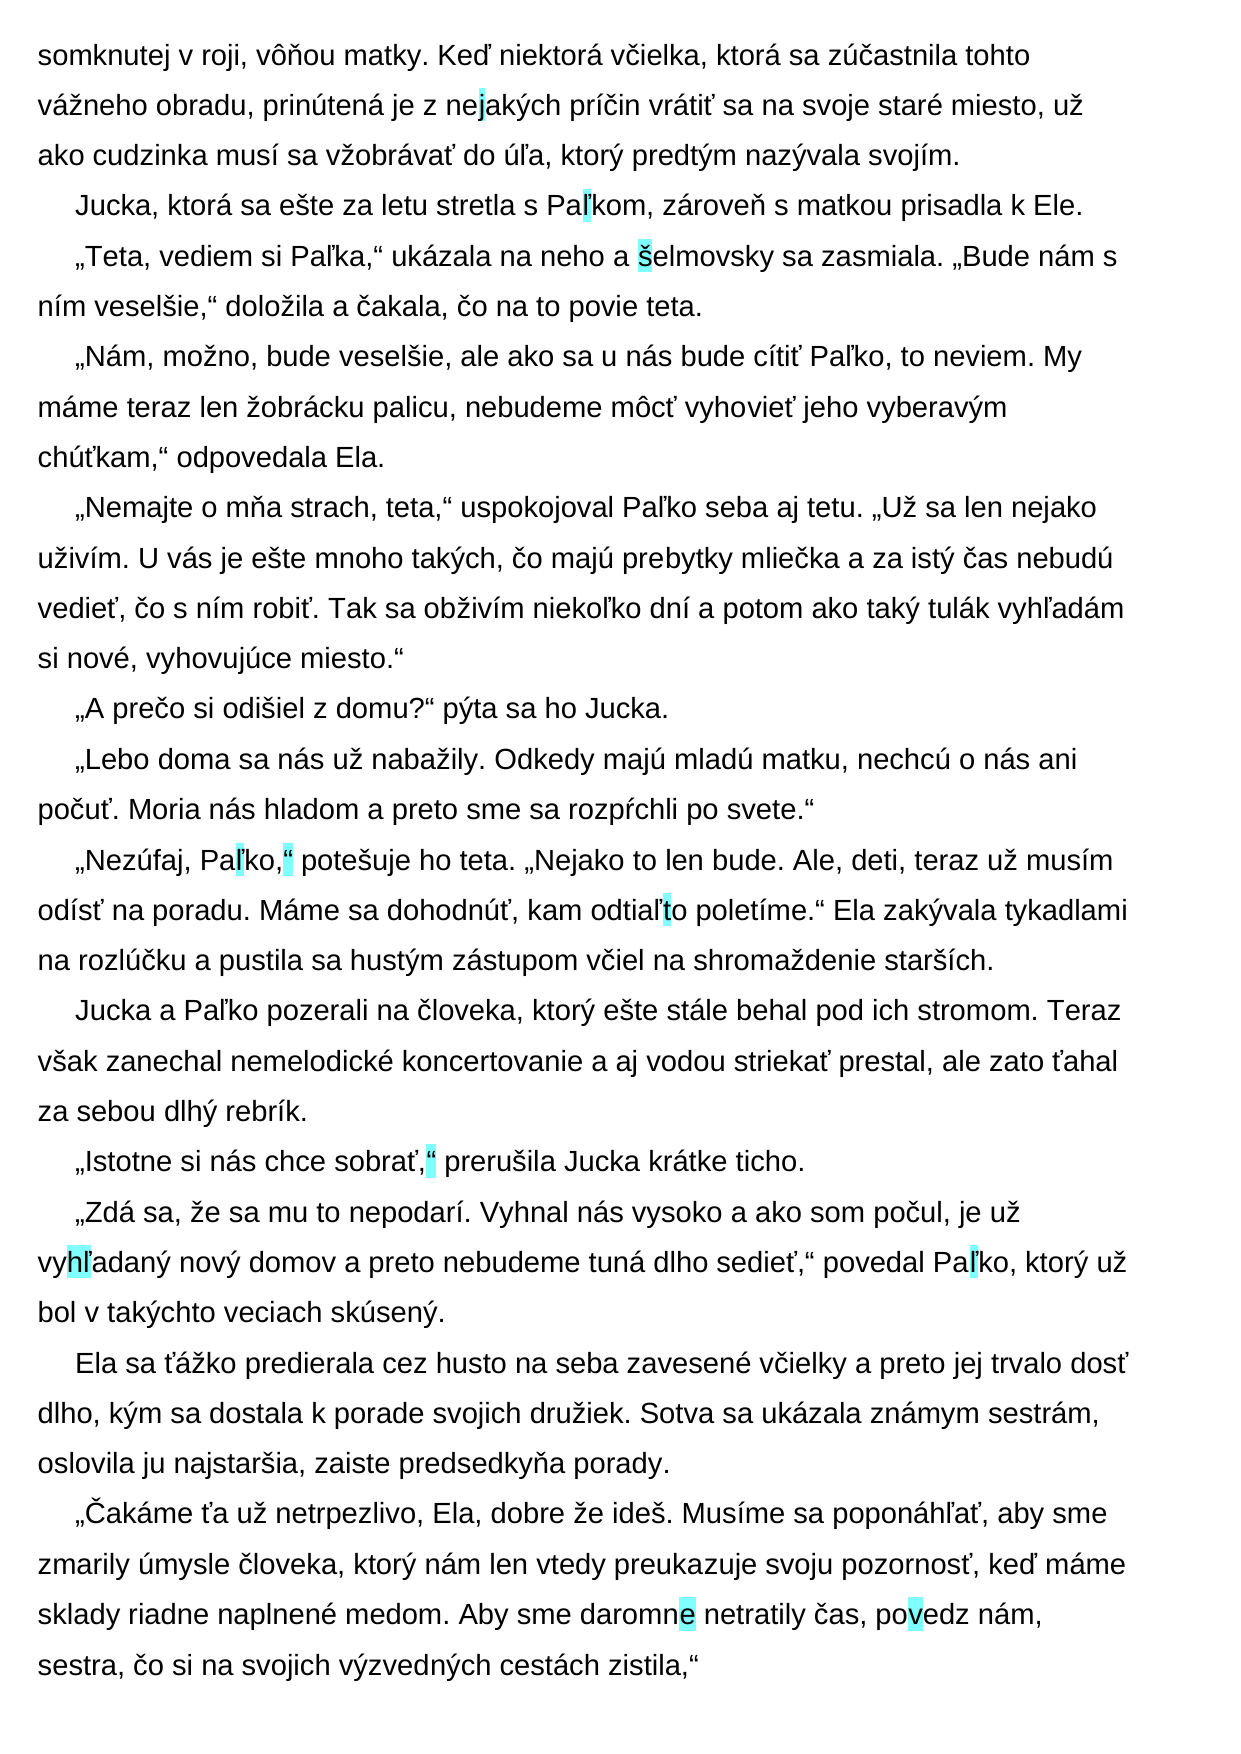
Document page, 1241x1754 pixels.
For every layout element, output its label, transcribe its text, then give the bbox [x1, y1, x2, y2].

text „Nemajte o mňa strach, teta,“ uspokojoval Paľko seba aj tetu. „Už sa len nejako uživím. U vás je ešte mnoho takých, čo majú pre­bytky mliečka a za istý čas nebudú vedieť, čo s ním robiť. Tak sa ob­živím niekoľko dní a potom ako taký tulák vyhľadám si nové, vyhovu­júce miesto.“ [37, 490, 1130, 675]
text „Čakáme ťa už netrpezlivo, Ela, dobre že ideš. Musíme sa poponáhľať, aby sme zmarily úmysle človeka, ktorý nám len vtedy preuka­zuje svoju pozornosť, keď máme sklady riadne naplnené medom. Aby sme daromne netratily čas, povedz nám, sestra, čo si na svojich výzved­ných cestách zistila,“ [37, 1497, 1130, 1681]
text „Istotne si nás chce sobrať,“ prerušila Jucka krátke ticho. [37, 1144, 1130, 1178]
text „Zdá sa, že sa mu to nepodarí. Vyhnal nás vysoko a ako som počul, je už vyhľadaný nový domov a preto nebudeme tuná dlho sedieť,“ povedal Paľko, ktorý už bol v takýchto veciach skúsený. [37, 1195, 1130, 1329]
text „Nám, možno, bude veselšie, ale ako sa u nás bude cítiť Paľko, to neviem. My máme teraz len žobrácku palicu, nebudeme môcť vyho­vieť jeho vyberavým chúťkam,“ odpovedala Ela. [37, 339, 1130, 473]
text Jucka a Paľko pozerali na človeka, ktorý ešte stále behal pod ich stromom. Teraz však zanechal nemelodické koncertovanie a aj vodou striekať prestal, ale zato ťahal za sebou dlhý rebrík. [37, 993, 1130, 1128]
text „Teta, vediem si Paľka,“ ukázala na neho a šelmovsky sa za­smiala. „Bude nám s ním veselšie,“ doložila a čakala, čo na to povie teta. [37, 239, 1130, 323]
text „Lebo doma sa nás už nabažily. Odkedy majú mladú matku, nechcú o nás ani počuť. Moria nás hladom a preto sme sa rozpŕchli po svete.“ [37, 742, 1130, 826]
text somknutej v roji, vôňou matky. Keď niektorá včielka, ktorá sa zúčastnila tohto vážneho obradu, prinútená je z nejakých príčin vrátiť sa na svoje staré miesto, už ako cudzinka musí sa vžobrávať do úľa, ktorý predtým nazývala svojím. [37, 37, 1130, 172]
text „Nezúfaj, Paľko,“ potešuje ho teta. „Nejako to len bude. Ale, deti, teraz už musím odísť na poradu. Máme sa dohodnúť, kam odtiaľto poletíme.“ Ela zakývala tykadlami na rozlúčku a pustila sa hustým zástupom včiel na shromaždenie starších. [37, 842, 1130, 977]
text Jucka, ktorá sa ešte za letu stretla s Paľkom, zároveň s matkou prisadla k Ele. [37, 188, 1130, 222]
text „A prečo si odišiel z domu?“ pýta sa ho Jucka. [37, 692, 1130, 725]
text Ela sa ťážko predierala cez husto na seba zavesené včielky a preto jej trvalo dosť dlho, kým sa dostala k porade svojich družiek. Sotva sa ukázala známym sestrám, oslovila ju najstaršia, zaiste predsedkyňa porady. [37, 1346, 1130, 1480]
